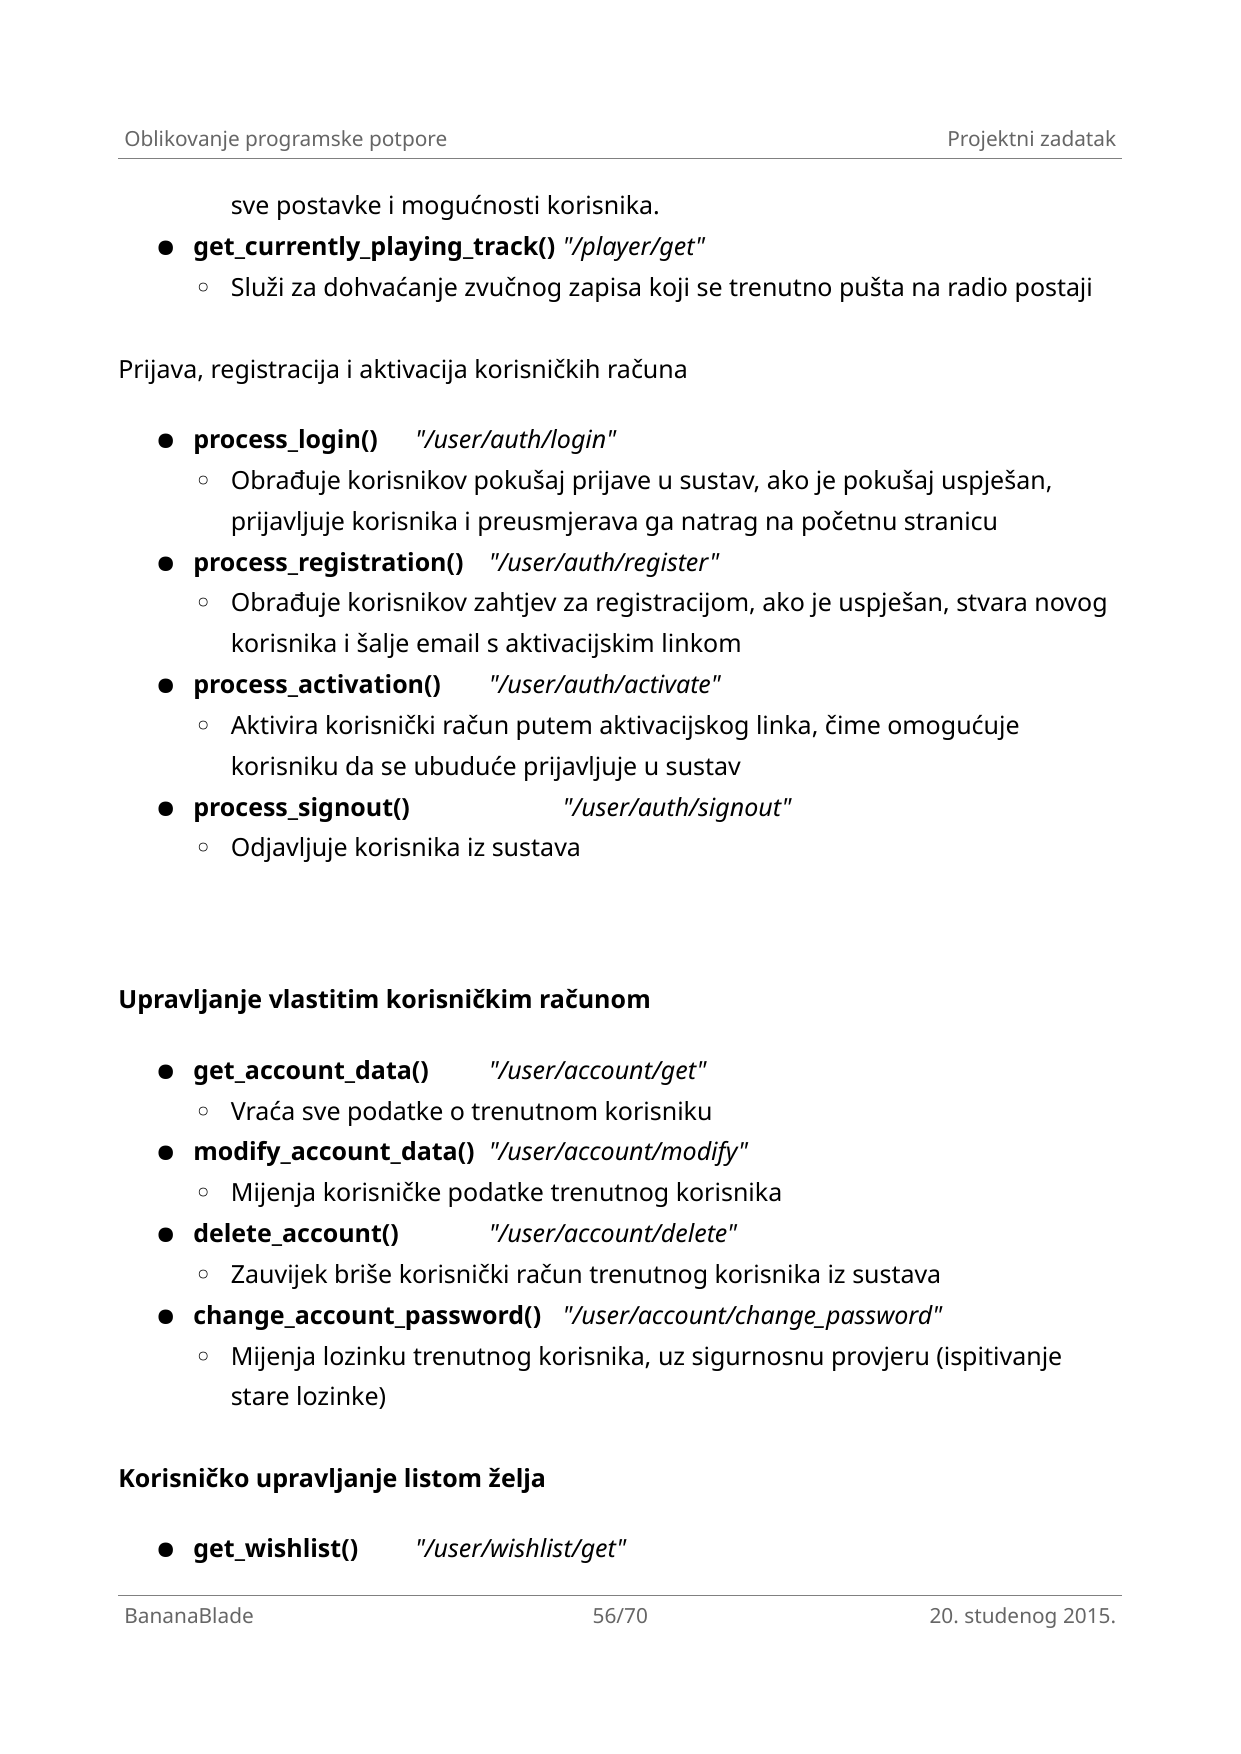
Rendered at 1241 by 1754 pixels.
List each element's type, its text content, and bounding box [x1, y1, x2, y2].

text Korisničko upravljanje listom želja [118, 1461, 1122, 1495]
text Prijava, registracija i aktivacija korisničkih računa [118, 351, 1122, 385]
list modify_account_data() "/user/account/modify" [156, 1134, 1122, 1168]
list sve postavke i mogućnosti korisnika. [193, 188, 1122, 222]
list Služi za dohvaćanje zvučnog zapisa koji se trenutno pušta na radio postaji [193, 270, 1122, 304]
list Obrađuje korisnikov pokušaj prijave u sustav, ako je pokušaj uspješan, prijavljuje korisnika i preusmjerava ga natrag na početnu stranicu [193, 462, 1122, 537]
list process_registration() "/user/auth/register" [156, 544, 1122, 578]
list get_currently_playing_track() "/player/get" [156, 229, 1122, 263]
list Vraća sve podatke o trenutnom korisniku [193, 1093, 1122, 1127]
list process_activation() "/user/auth/activate" [156, 667, 1122, 701]
list Zauvijek briše korisnički račun trenutnog korisnika iz sustava [193, 1256, 1122, 1291]
list delete_account() "/user/account/delete" [156, 1216, 1122, 1250]
list process_signout() "/user/auth/signout" [156, 789, 1122, 823]
list process_login() "/user/auth/login" [156, 422, 1122, 456]
list Aktivira korisnički račun putem aktivacijskog linka, čime omogućuje korisniku da se ubuduće prijavljuje u sustav [193, 707, 1122, 782]
text Upravljanje vlastitim korisničkim računom [118, 982, 1122, 1016]
list Mijenja lozinku trenutnog korisnika, uz sigurnosnu provjeru (ispitivanje stare lozinke) [193, 1338, 1122, 1413]
list Obrađuje korisnikov zahtjev za registracijom, ako je uspješan, stvara novog korisnika i šalje email s aktivacijskim linkom [193, 585, 1122, 660]
list Odjavljuje korisnika iz sustava [193, 830, 1122, 864]
list get_account_data() "/user/account/get" [156, 1052, 1122, 1086]
list change_account_password() "/user/account/change_password" [156, 1297, 1122, 1331]
list Mijenja korisničke podatke trenutnog korisnika [193, 1175, 1122, 1209]
list get_wishlist() "/user/wishlist/get" [156, 1531, 1122, 1565]
